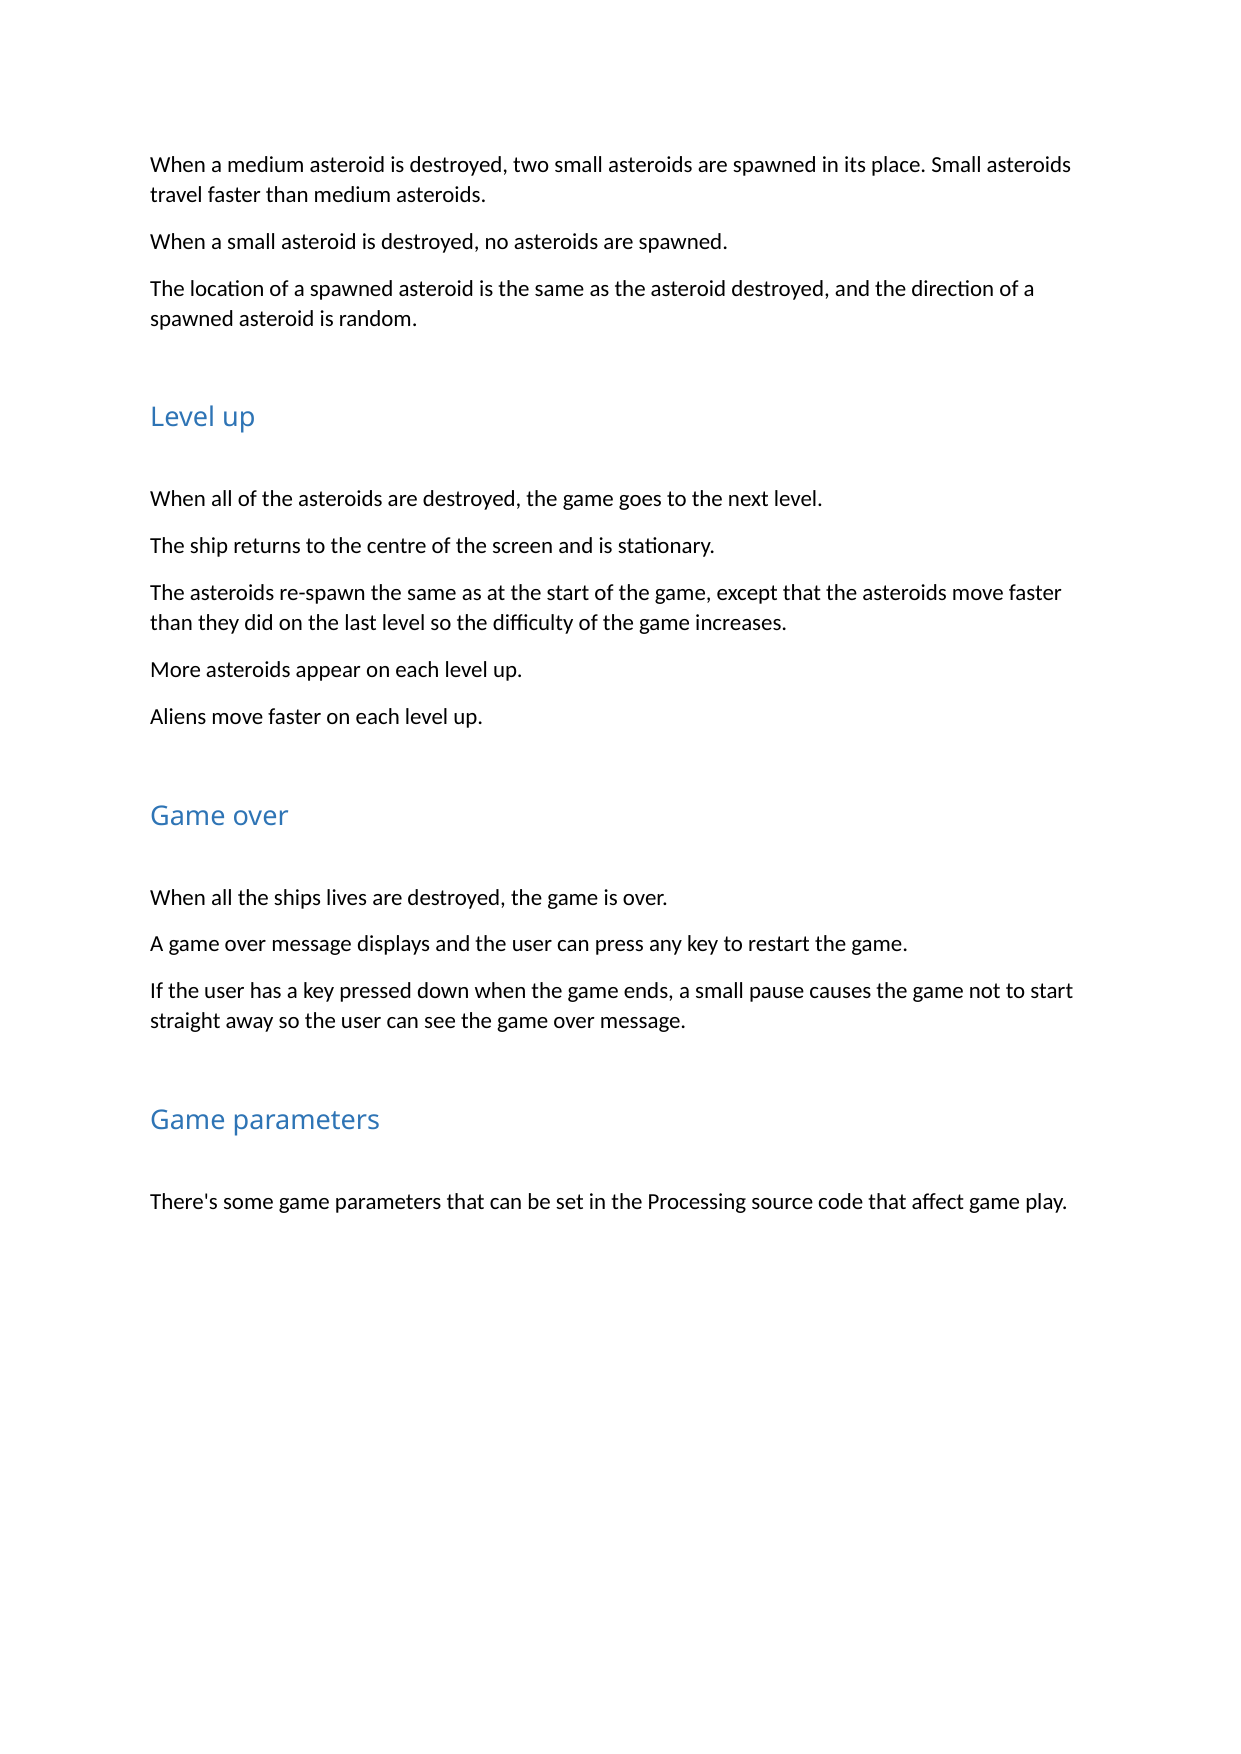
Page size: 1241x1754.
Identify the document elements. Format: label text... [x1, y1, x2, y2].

text There's some game parameters that can be set in the Processing source code that affect game play. [150, 1187, 1090, 1215]
subtitle Game parameters [150, 1100, 1090, 1137]
text Aliens move faster on each level up. [150, 702, 1090, 730]
text The ship returns to the centre of the screen and is stationary. [150, 531, 1090, 559]
text The location of a spawned asteroid is the same as the asteroid destroyed, and the direction of a spawned asteroid is random. [150, 274, 1090, 332]
text More asteroids appear on each level up. [150, 655, 1090, 683]
text A game over message displays and the user can press any key to restart the game. [150, 929, 1090, 958]
text When a small asteroid is destroyed, no asteroids are spawned. [150, 227, 1090, 255]
text If the user has a key pressed down when the game ends, a small pause causes the game not to start straight away so the user can see the game over message. [150, 976, 1090, 1035]
subtitle Level up [150, 398, 1090, 435]
text When all of the asteroids are destroyed, the game goes to the next level. [150, 484, 1090, 513]
subtitle Game over [150, 796, 1090, 833]
text When all the ships lives are destroyed, the game is over. [150, 883, 1090, 911]
text When a medium asteroid is destroyed, two small asteroids are spawned in its place. Small asteroids travel faster than medium asteroids. [150, 150, 1090, 208]
text The asteroids re-spawn the same as at the start of the game, except that the asteroids move faster than they did on the last level so the difficulty of the game increases. [150, 578, 1090, 637]
